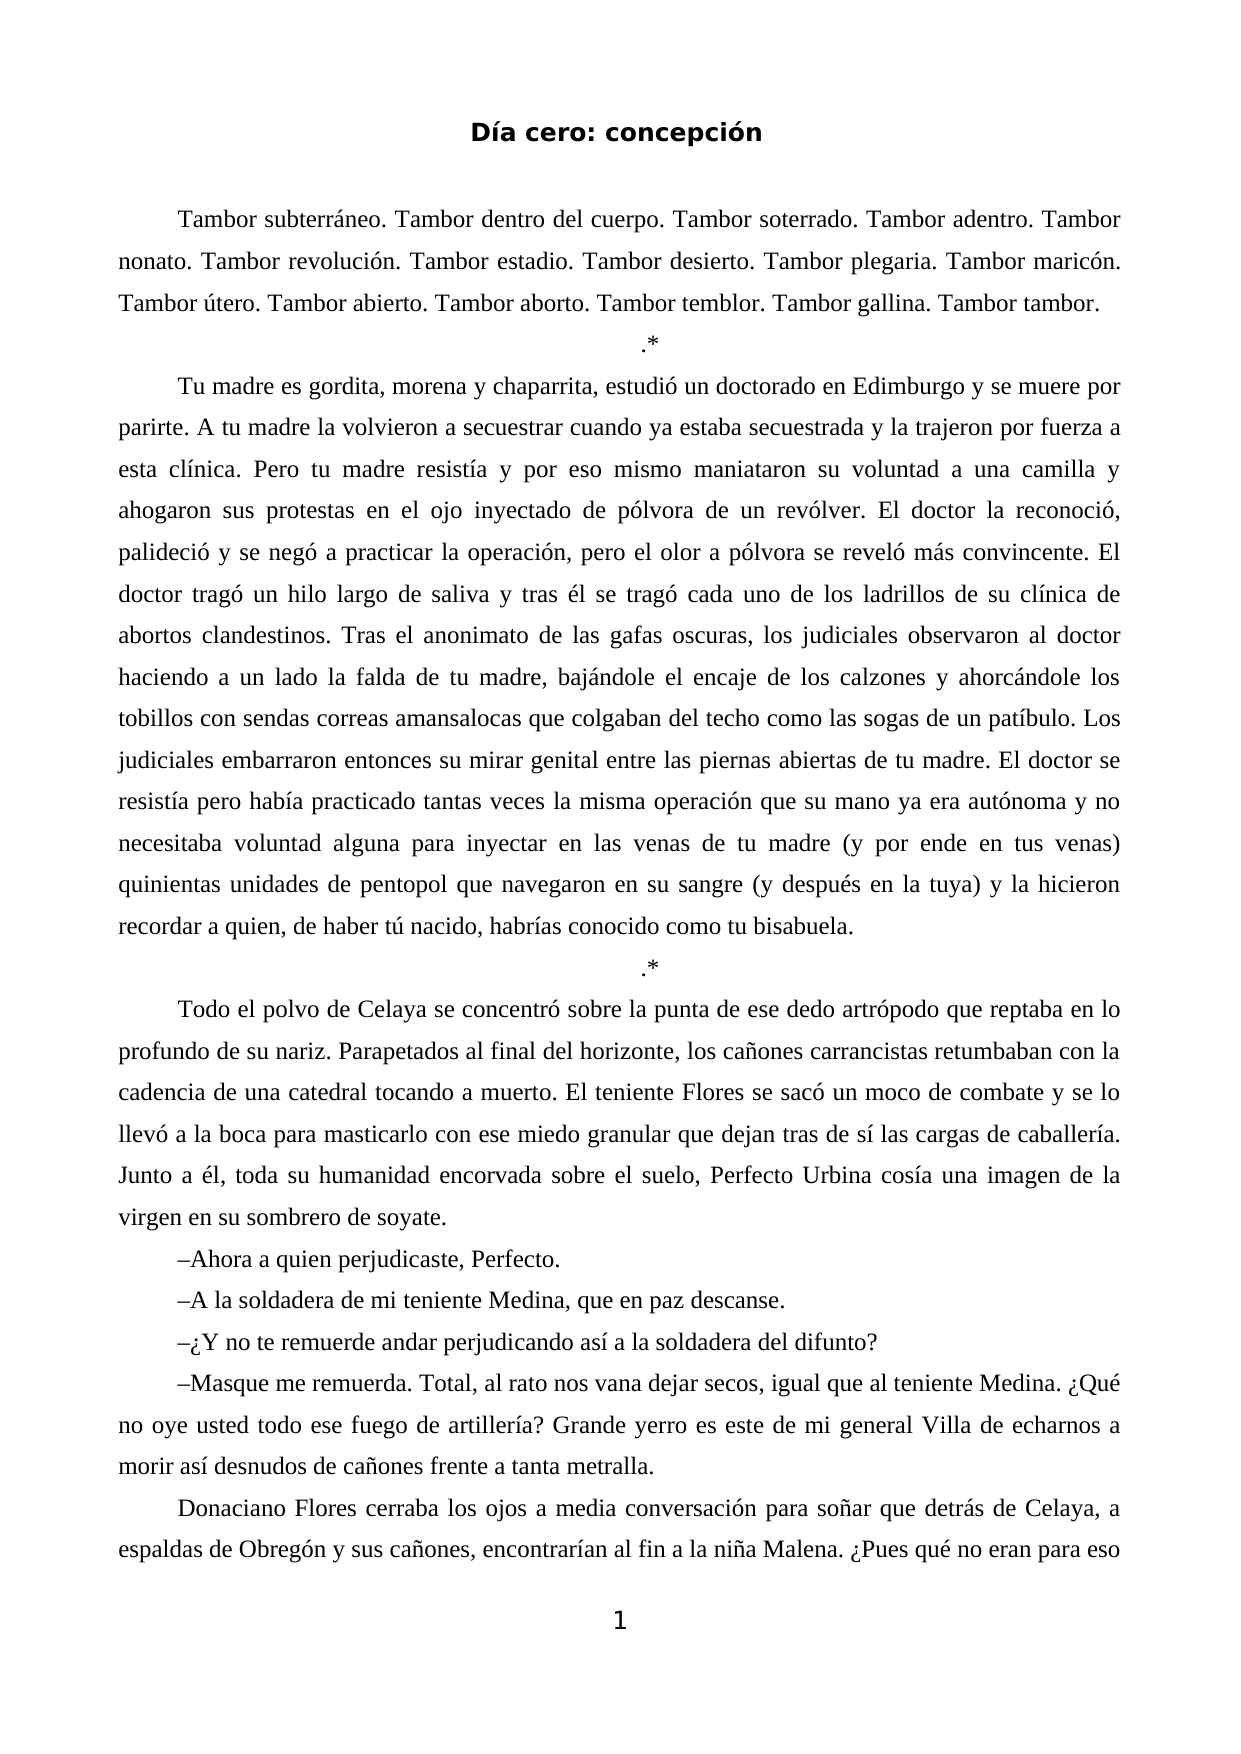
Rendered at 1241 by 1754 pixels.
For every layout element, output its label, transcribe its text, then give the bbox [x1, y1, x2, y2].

text –Masque me remuerda. Total, al rato nos vana dejar secos, igual que al teniente Medina. ¿Qué no oye usted todo ese fuego de artillería? Grande yerro es este de mi general Villa de echarnos a morir así desnudos de cañones frente a tanta metralla. [118, 1369, 1122, 1480]
text –Ahora a quien perjudicaste, Perfecto. [118, 1245, 1122, 1272]
text Todo el polvo de Celaya se concentró sobre la punta de ese dedo artrópodo que reptaba en lo profundo de su nariz. Parapetados al final del horizonte, los cañones carrancistas retumbaban con la cadencia de una catedral tocando a muerto. El teniente Flores se sacó un moco de combate y se lo llevó a la boca para masticarlo con ese miedo granular que dejan tras de sí las cargas de caballería. Junto a él, toda su humanidad encorvada sobre el suelo, Perfecto Urbina cosía una imagen de la virgen en su sombrero de soyate. [118, 995, 1122, 1231]
text Día cero: concepción [118, 118, 1122, 147]
text Tambor subterráneo. Tambor dentro del cuerpo. Tambor soterrado. Tambor adentro. Tambor nonato. Tambor revolución. Tambor estadio. Tambor desierto. Tambor plegaria. Tambor maricón. Tambor útero. Tambor abierto. Tambor aborto. Tambor temblor. Tambor gallina. Tambor tambor. [118, 206, 1122, 316]
text –¿Y no te remuerde andar perjudicando así a la soldadera del difunto? [118, 1328, 1122, 1356]
text Donaciano Flores cerraba los ojos a media conversación para soñar que detrás de Celaya, a espaldas de Obregón y sus cañones, encontrarían al fin a la niña Malena. ¿Pues qué no eran para eso [118, 1494, 1122, 1563]
text –A la soldadera de mi teniente Medina, que en paz descanse. [118, 1286, 1122, 1314]
text .* [118, 330, 1122, 358]
text .* [118, 954, 1122, 981]
text Tu madre es gordita, morena y chaparrita, estudió un doctorado en Edimburgo y se muere por parirte. A tu madre la volvieron a secuestrar cuando ya estaba secuestrada y la trajeron por fuerza a esta clínica. Pero tu madre resistía y por eso mismo maniataron su voluntad a una camilla y ahogaron sus protestas en el ojo inyectado de pólvora de un revólver. El doctor la reconoció, palideció y se negó a practicar la operación, pero el olor a pólvora se reveló más convincente. El doctor tragó un hilo largo de saliva y tras él se tragó cada uno de los ladrillos de su clínica de abortos clandestinos. Tras el anonimato de las gafas oscuras, los judiciales observaron al doctor haciendo a un lado la falda de tu madre, bajándole el encaje de los calzones y ahorcándole los tobillos con sendas correas amansalocas que colgaban del techo como las sogas de un patíbulo. Los judiciales embarraron entonces su mirar genital entre las piernas abiertas de tu madre. El doctor se resistía pero había practicado tantas veces la misma operación que su mano ya era autónoma y no necesitaba voluntad alguna para inyectar en las venas de tu madre (y por ende en tus venas) quinientas unidades de pentopol que navegaron en su sangre (y después en la tuya) y la hicieron recordar a quien, de haber tú nacido, habrías conocido como tu bisabuela. [118, 372, 1122, 940]
